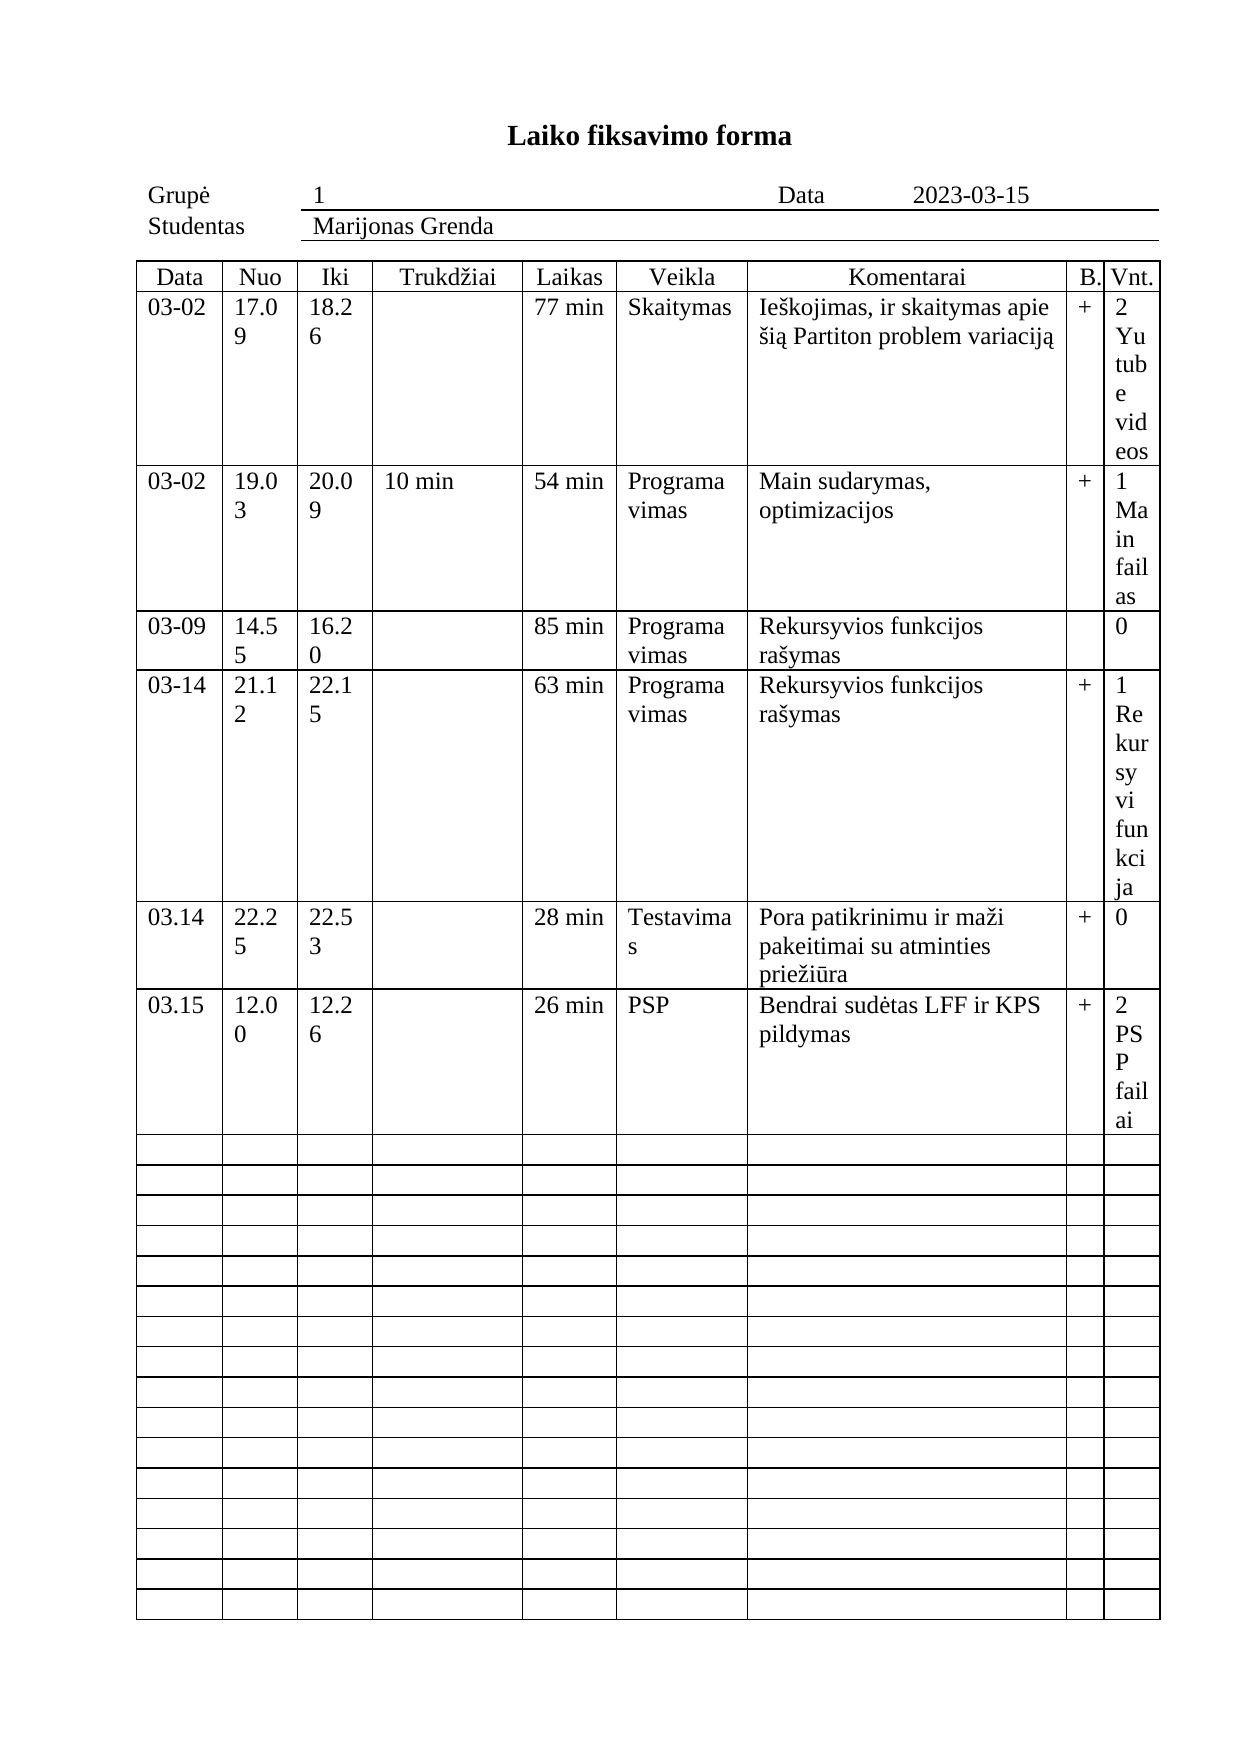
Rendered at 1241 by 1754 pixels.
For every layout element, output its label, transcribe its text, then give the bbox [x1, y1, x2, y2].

table_cell + [1067, 292, 1103, 464]
table_cell [223, 1135, 297, 1164]
table_cell [373, 1317, 522, 1346]
table_cell [1067, 1317, 1103, 1346]
table_cell [1067, 1347, 1103, 1376]
table_cell [748, 1499, 1066, 1528]
table_cell [223, 1469, 297, 1497]
table_cell [137, 1135, 222, 1164]
table_cell [373, 1226, 522, 1255]
table_cell [523, 1469, 616, 1497]
table_cell 85 min [523, 612, 616, 669]
table_cell [617, 1469, 747, 1497]
table_cell [298, 1469, 372, 1497]
table_cell [1105, 1499, 1159, 1528]
table_cell [373, 1287, 522, 1316]
table_cell 16.20 [298, 612, 372, 669]
table_cell Rekursyvios funkcijos rašymas [748, 671, 1066, 901]
table_cell [617, 1257, 747, 1285]
table_cell [748, 1226, 1066, 1255]
table_cell [223, 1438, 297, 1467]
table_cell [1105, 1378, 1159, 1406]
table_cell [617, 1560, 747, 1588]
table_cell Veikla [617, 262, 747, 291]
table_cell [617, 1438, 747, 1467]
table_cell [523, 1408, 616, 1437]
table_cell [223, 1226, 297, 1255]
table_cell [223, 1196, 297, 1224]
table_cell 12.00 [223, 990, 297, 1134]
table_cell Iki [298, 262, 372, 291]
table_cell [1105, 1196, 1159, 1224]
table_cell [137, 1166, 222, 1194]
table_cell [223, 1257, 297, 1285]
table_cell 22.53 [298, 902, 372, 988]
table_cell 1 Rekursyvi funkcija [1105, 671, 1159, 901]
table_cell [373, 1499, 522, 1528]
table_cell [373, 990, 522, 1134]
table_cell [137, 1408, 222, 1437]
table_cell [617, 1499, 747, 1528]
table_cell [523, 1499, 616, 1528]
table_cell 22.15 [298, 671, 372, 901]
table_cell [1105, 1257, 1159, 1285]
table_cell [137, 1529, 222, 1558]
table_cell Laikas [523, 262, 616, 291]
table_cell [298, 1438, 372, 1467]
table_cell [748, 1529, 1066, 1558]
table_cell 19.03 [223, 466, 297, 610]
table_cell [298, 1196, 372, 1224]
table_cell [523, 1196, 616, 1224]
table_cell [748, 1590, 1066, 1619]
table_cell Studentas [136, 209, 301, 239]
table_cell [373, 671, 522, 901]
table_cell [1105, 1287, 1159, 1316]
table_cell [523, 1257, 616, 1285]
table_cell 21.12 [223, 671, 297, 901]
table_cell 22.25 [223, 902, 297, 988]
table_cell [1067, 1257, 1103, 1285]
table_cell [223, 1166, 297, 1194]
table_cell [617, 1196, 747, 1224]
table_cell [1067, 1590, 1103, 1619]
table_cell [136, 240, 1160, 260]
table_cell 03-14 [137, 671, 222, 901]
table_cell [617, 1166, 747, 1194]
table_cell Data [137, 262, 222, 291]
table_cell Programavimas [617, 612, 747, 669]
table_cell [523, 1438, 616, 1467]
table_cell 03-09 [137, 612, 222, 669]
table_cell 03.14 [137, 902, 222, 988]
table_cell [617, 1408, 747, 1437]
table_header 2023-03-15 [901, 180, 1160, 209]
table_cell [373, 1469, 522, 1497]
table_cell [748, 1469, 1066, 1497]
table_header Data [766, 180, 901, 209]
table_cell [298, 1560, 372, 1588]
table_cell [523, 1378, 616, 1406]
table_cell [748, 1257, 1066, 1285]
table_cell [298, 1257, 372, 1285]
table_cell [1067, 1529, 1103, 1558]
table_cell 03-02 [137, 292, 222, 464]
table_cell [137, 1257, 222, 1285]
table_cell [137, 1317, 222, 1346]
table_cell Ieškojimas, ir skaitymas apie šią Partiton problem variaciją [748, 292, 1066, 464]
table_cell [617, 1287, 747, 1316]
table_cell 20.09 [298, 466, 372, 610]
table_cell 54 min [523, 466, 616, 610]
table_header 1 [301, 180, 766, 209]
table_cell [523, 1590, 616, 1619]
table_cell [223, 1560, 297, 1588]
table_cell [1105, 1226, 1159, 1255]
table_cell [748, 1560, 1066, 1588]
table_cell Pora patikrinimu ir maži pakeitimai su atminties priežiūra [748, 902, 1066, 988]
table_cell [298, 1499, 372, 1528]
table_cell [298, 1135, 372, 1164]
table_cell [1105, 1135, 1159, 1164]
table_cell [373, 1438, 522, 1467]
table_cell [1105, 1317, 1159, 1346]
table_cell [1105, 1469, 1159, 1497]
table_cell 17.09 [223, 292, 297, 464]
table_cell [137, 1378, 222, 1406]
table_cell [523, 1529, 616, 1558]
table_cell [748, 1135, 1066, 1164]
table_cell [373, 1529, 522, 1558]
table_cell Skaitymas [617, 292, 747, 464]
table_cell [298, 1347, 372, 1376]
table_cell [748, 1166, 1066, 1194]
table_cell [223, 1408, 297, 1437]
table_cell [1067, 1135, 1103, 1164]
table_cell Programavimas [617, 466, 747, 610]
table_cell Komentarai [748, 262, 1066, 291]
table_cell [223, 1317, 297, 1346]
table_cell [1105, 1166, 1159, 1194]
table_cell [298, 1590, 372, 1619]
table_cell [1105, 1529, 1159, 1558]
table_cell [223, 1529, 297, 1558]
table_cell [617, 1590, 747, 1619]
table_cell [1105, 1560, 1159, 1588]
table_cell [373, 1378, 522, 1406]
table_cell [523, 1560, 616, 1588]
table_cell 63 min [523, 671, 616, 901]
table_cell [137, 1196, 222, 1224]
table_cell [298, 1317, 372, 1346]
table_cell [223, 1378, 297, 1406]
table_cell [298, 1378, 372, 1406]
table_cell PSP [617, 990, 747, 1134]
table_cell [523, 1347, 616, 1376]
table_cell [137, 1469, 222, 1497]
table_cell [373, 1408, 522, 1437]
table_cell [373, 1590, 522, 1619]
table_cell [373, 1166, 522, 1194]
table_cell [137, 1347, 222, 1376]
table_cell [223, 1347, 297, 1376]
table_cell 2 PSP failai [1105, 990, 1159, 1134]
table_cell Programavimas [617, 671, 747, 901]
table_cell [1067, 1166, 1103, 1194]
table_cell 26 min [523, 990, 616, 1134]
table_cell [137, 1226, 222, 1255]
table_cell Nuo [223, 262, 297, 291]
table_cell Testavimas [617, 902, 747, 988]
table_cell Rekursyvios funkcijos rašymas [748, 612, 1066, 669]
table_cell [617, 1378, 747, 1406]
table_cell [373, 1135, 522, 1164]
table_cell [617, 1529, 747, 1558]
table_cell [1067, 1469, 1103, 1497]
table_cell [748, 1438, 1066, 1467]
table_cell [617, 1317, 747, 1346]
table_cell [1105, 1590, 1159, 1619]
table_cell [617, 1135, 747, 1164]
table_cell [523, 1226, 616, 1255]
table_cell 03-02 [137, 466, 222, 610]
table_cell [373, 1560, 522, 1588]
table_cell 03.15 [137, 990, 222, 1134]
table_cell [1067, 1287, 1103, 1316]
table_cell [373, 1196, 522, 1224]
subtitle Laiko fiksavimo forma [148, 118, 1152, 152]
table_cell [1067, 1408, 1103, 1437]
table_cell [1067, 1226, 1103, 1255]
table_header Grupė [136, 180, 301, 209]
table_cell [617, 1347, 747, 1376]
table_cell 0 [1105, 902, 1159, 988]
table_cell [298, 1529, 372, 1558]
table_cell [523, 1317, 616, 1346]
table_cell 18.26 [298, 292, 372, 464]
table_cell [1105, 1347, 1159, 1376]
table_cell [1067, 1438, 1103, 1467]
table_cell [373, 612, 522, 669]
table_cell [748, 1408, 1066, 1437]
table_cell 1 Main failas [1105, 466, 1159, 610]
table_cell [137, 1438, 222, 1467]
table_cell [298, 1287, 372, 1316]
table_cell 2 Yutube videos [1105, 292, 1159, 464]
table_cell [137, 1560, 222, 1588]
table_cell Bendrai sudėtas LFF ir KPS pildymas [748, 990, 1066, 1134]
table_cell + [1067, 990, 1103, 1134]
table_cell [617, 1226, 747, 1255]
table_cell [137, 1590, 222, 1619]
table_cell [748, 1287, 1066, 1316]
table_cell [223, 1499, 297, 1528]
table_cell 0 [1105, 612, 1159, 669]
table_cell [748, 1196, 1066, 1224]
table_cell [523, 1287, 616, 1316]
table_cell 28 min [523, 902, 616, 988]
table_cell Trukdžiai [373, 262, 522, 291]
table_cell Vnt. [1105, 262, 1159, 291]
table_cell [298, 1166, 372, 1194]
table_cell 77 min [523, 292, 616, 464]
table_cell [298, 1408, 372, 1437]
table_cell [137, 1287, 222, 1316]
table_cell + [1067, 902, 1103, 988]
table_cell [1067, 612, 1103, 669]
table_cell [373, 902, 522, 988]
table_cell [748, 1378, 1066, 1406]
table_cell + [1067, 671, 1103, 901]
table_cell 12.26 [298, 990, 372, 1134]
table_cell [223, 1590, 297, 1619]
table_cell [1067, 1499, 1103, 1528]
table_cell [1067, 1560, 1103, 1588]
table_cell [223, 1287, 297, 1316]
table_cell [373, 1347, 522, 1376]
table_cell [523, 1135, 616, 1164]
table_cell B. [1067, 262, 1103, 291]
table_cell [1105, 1408, 1159, 1437]
table_cell [748, 1347, 1066, 1376]
table_cell [298, 1226, 372, 1255]
table_cell [373, 292, 522, 464]
table_cell 10 min [373, 466, 522, 610]
table_cell + [1067, 466, 1103, 610]
table_cell [1105, 1438, 1159, 1467]
table_cell [1067, 1378, 1103, 1406]
table_cell [748, 1317, 1066, 1346]
table_cell [137, 1499, 222, 1528]
table_cell [523, 1166, 616, 1194]
table_cell [1067, 1196, 1103, 1224]
table_cell Main sudarymas, optimizacijos [748, 466, 1066, 610]
table_cell 14.55 [223, 612, 297, 669]
table_cell [373, 1257, 522, 1285]
table_cell Marijonas Grenda [301, 209, 1160, 239]
